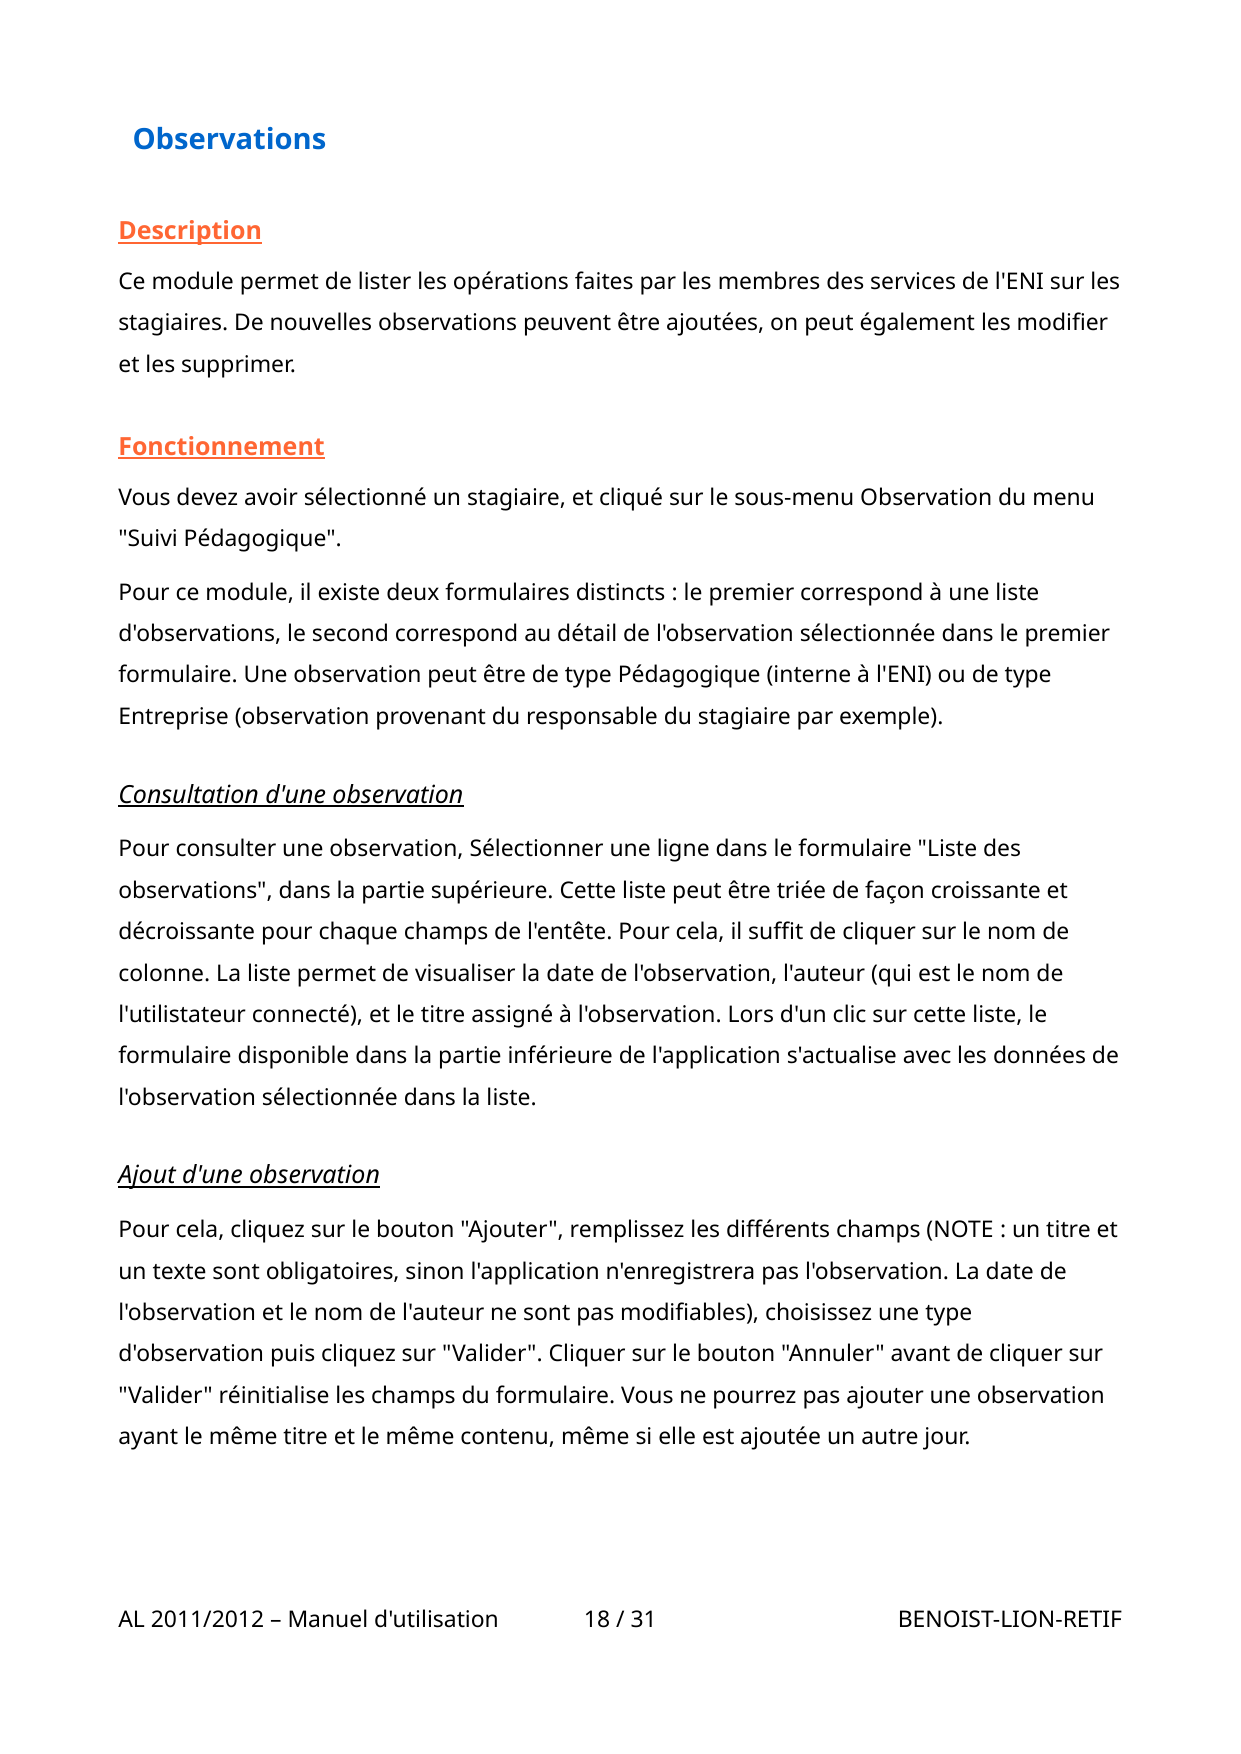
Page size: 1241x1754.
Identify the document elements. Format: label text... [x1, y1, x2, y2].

subtitle Observations [132, 118, 1122, 158]
text Pour consulter une observation, Sélectionner une ligne dans le formulaire "Liste des observations", dans la partie supérieure. Cette liste peut être triée de façon croissante et décroissante pour chaque champs de l'entête. Pour cela, il suffit de cliquer sur le nom de colonne. La liste permet de visualiser la date de l'observation, l'auteur (qui est le nom de l'utilistateur connecté), et le titre assigné à l'observation. Lors d'un clic sur cette liste, le formulaire disponible dans la partie inférieure de l'application s'actualise avec les données de l'observation sélectionnée dans la liste. [118, 824, 1122, 1113]
text Ce module permet de lister les opérations faites par les membres des services de l'ENI sur les stagiaires. De nouvelles observations peuvent être ajoutées, on peut également les modifier et les supprimer. [118, 256, 1122, 381]
text Pour ce module, il existe deux formulaires distincts : le premier correspond à une liste d'observations, le second correspond au détail de l'observation sélectionnée dans le premier formulaire. Une observation peut être de type Pédagogique (interne à l'ENI) ou de type Entreprise (observation provenant du responsable du stagiaire par exemple). [118, 567, 1122, 732]
subtitle Fonctionnement [118, 422, 1122, 463]
text Pour cela, cliquez sur le bouton "Ajouter", remplissez les différents champs (NOTE : un titre et un texte sont obligatoires, sinon l'application n'enregistrera pas l'observation. La date de l'observation et le nom de l'auteur ne sont pas modifiables), choisissez une type d'observation puis cliquez sur "Valider". Cliquer sur le bouton "Annuler" avant de cliquer sur "Valider" réinitialise les champs du formulaire. Vous ne pourrez pas ajouter une observation ayant le même titre et le même contenu, même si elle est ajoutée un autre jour. [118, 1205, 1122, 1453]
subtitle Ajout d'une observation [118, 1151, 1122, 1192]
subtitle Consultation d'une observation [118, 770, 1122, 811]
text Vous devez avoir sélectionné un stagiaire, et cliqué sur le sous-menu Observation du menu "Suivi Pédagogique". [118, 472, 1122, 554]
subtitle Description [118, 207, 1122, 248]
